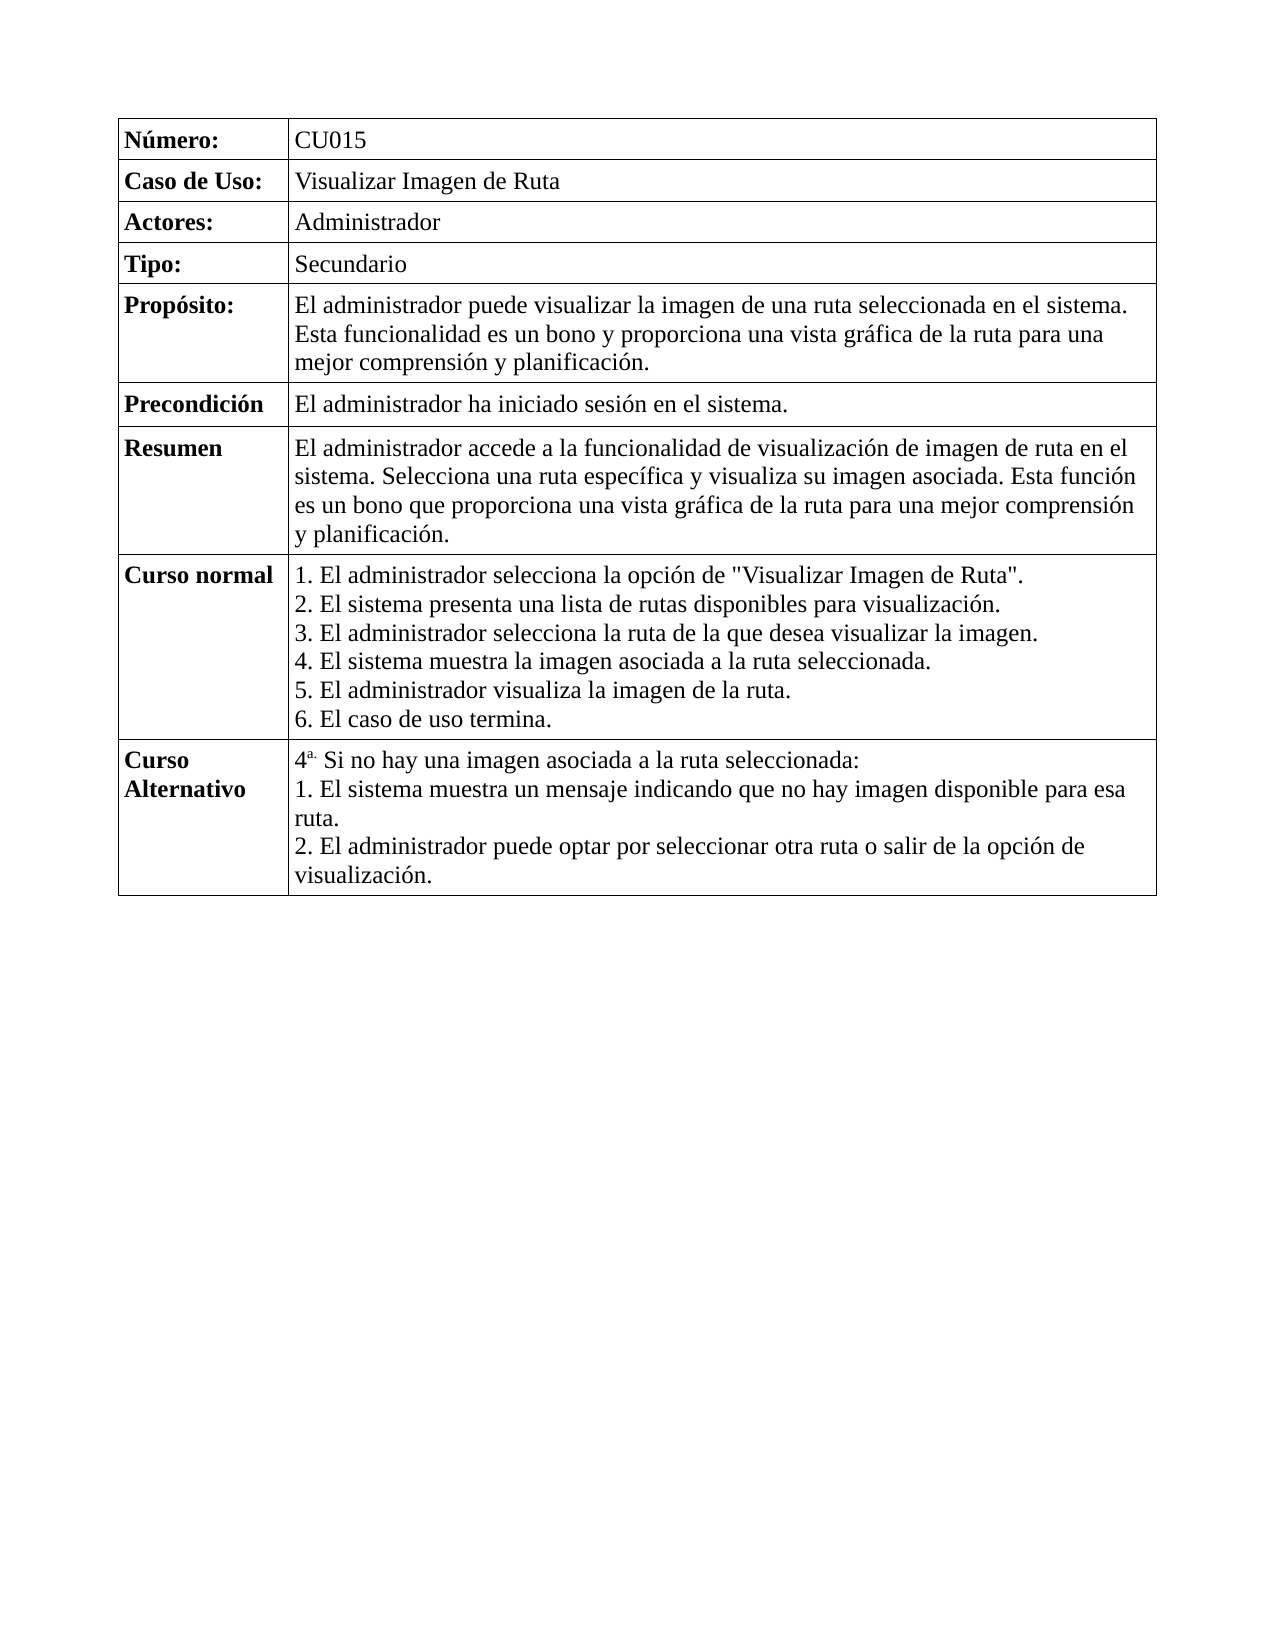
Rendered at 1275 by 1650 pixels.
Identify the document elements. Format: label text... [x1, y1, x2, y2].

table_cell Administrador [289, 202, 1156, 242]
table_cell Propósito: [119, 284, 288, 382]
table_cell Resumen [119, 427, 288, 553]
table_cell El administrador puede visualizar la imagen de una ruta seleccionada en el sistema. Esta funcionalidad es un bono y proporciona una vista gráfica de la ruta para una mejor comprensión y planificación. [289, 284, 1156, 382]
table_cell Curso normal [119, 555, 288, 738]
table_cell El administrador ha iniciado sesión en el sistema. [289, 383, 1156, 426]
table_cell Actores: [119, 202, 288, 242]
table_cell Visualizar Imagen de Ruta [289, 160, 1156, 201]
table_cell 1. El administrador selecciona la opción de "Visualizar Imagen de Ruta". 2. El sistema presenta una lista de rutas disponibles para visualización. 3. El administrador selecciona la ruta de la que desea visualizar la imagen. 4. El sistema muestra la imagen asociada a la ruta seleccionada. 5. El administrador visualiza la imagen de la ruta. 6. El caso de uso termina. [289, 555, 1156, 738]
table_cell Curso Alternativo [119, 740, 288, 895]
table_cell Tipo: [119, 243, 288, 283]
table_cell 4a. Si no hay una imagen asociada a la ruta seleccionada: 1. El sistema muestra un mensaje indicando que no hay imagen disponible para esa ruta. 2. El administrador puede optar por seleccionar otra ruta o salir de la opción de visualización. [289, 740, 1156, 895]
table_header Número: [119, 119, 288, 159]
table_cell Caso de Uso: [119, 160, 288, 201]
table_cell El administrador accede a la funcionalidad de visualización de imagen de ruta en el sistema. Selecciona una ruta específica y visualiza su imagen asociada. Esta función es un bono que proporciona una vista gráfica de la ruta para una mejor comprensión y planificación. [289, 427, 1156, 553]
table_header CU015 [289, 119, 1156, 159]
table_cell Precondición [119, 383, 288, 426]
table_cell Secundario [289, 243, 1156, 283]
